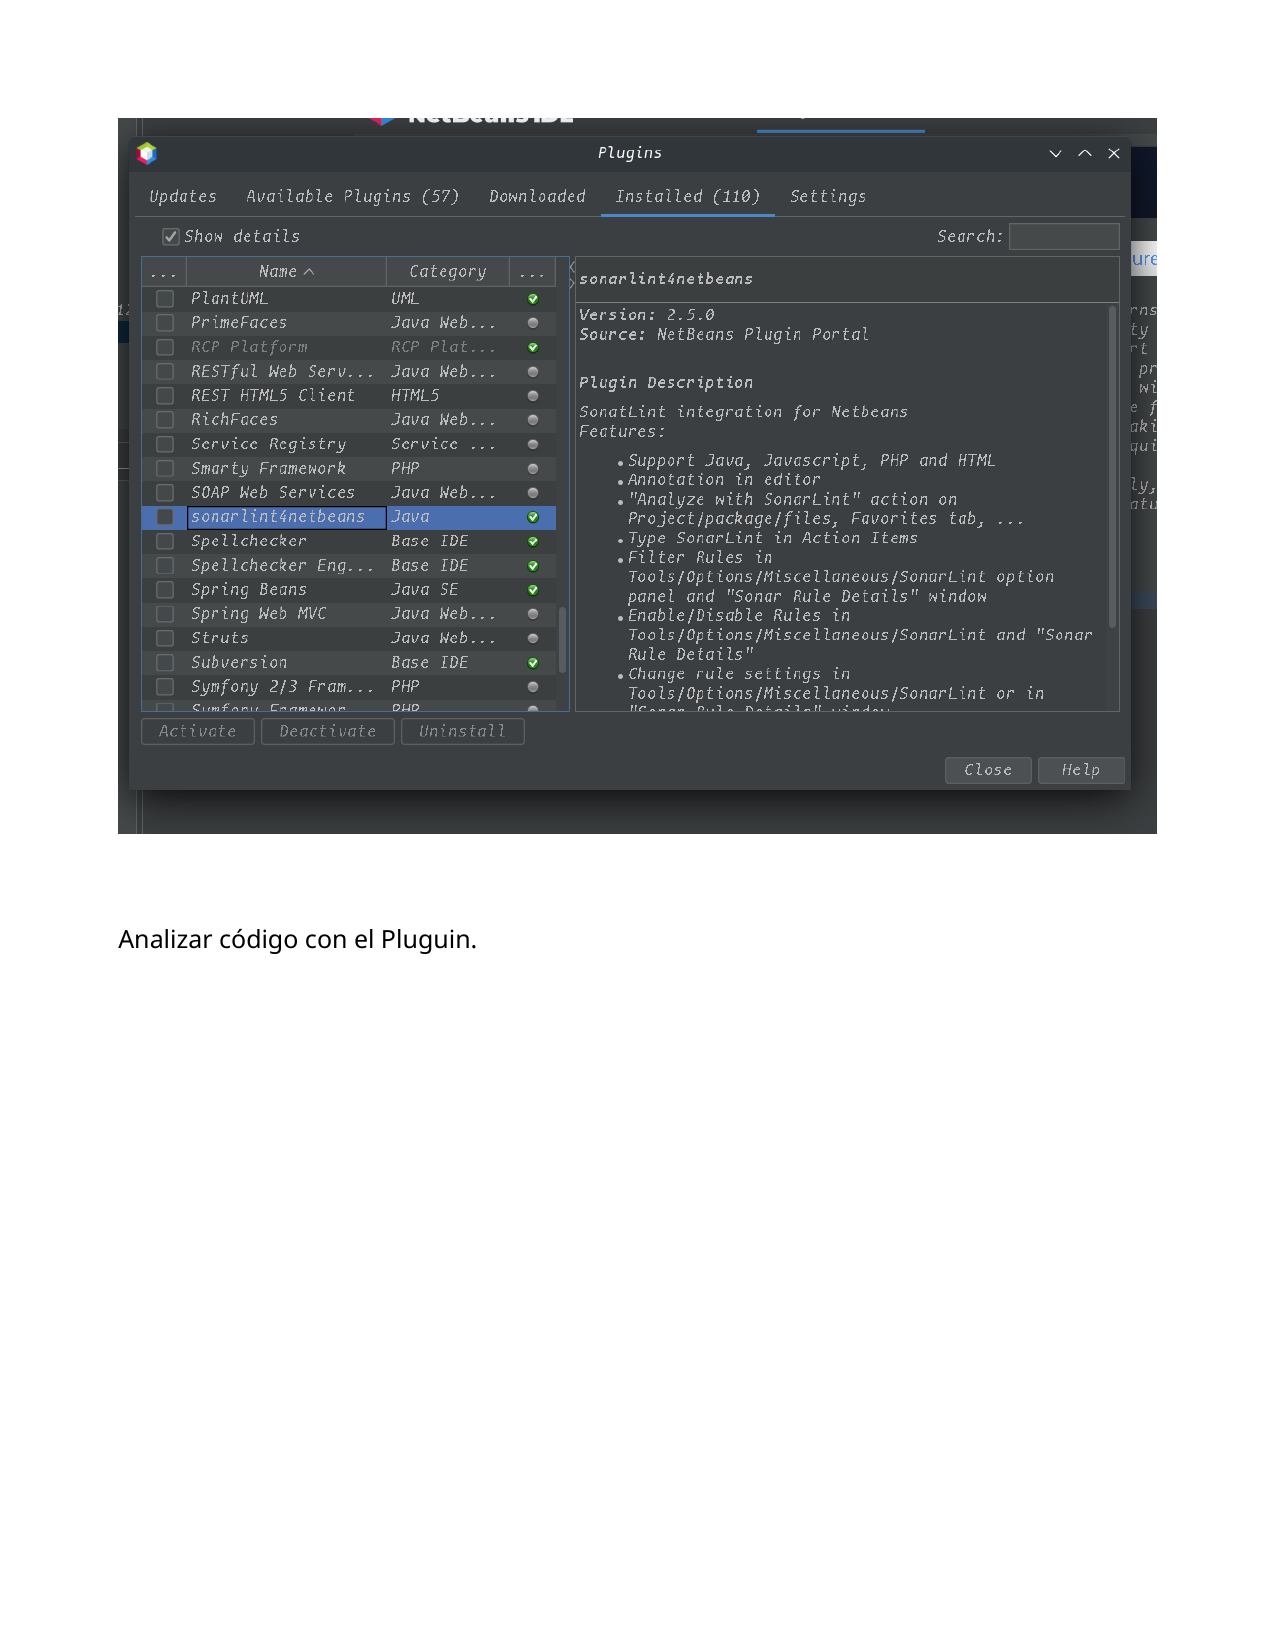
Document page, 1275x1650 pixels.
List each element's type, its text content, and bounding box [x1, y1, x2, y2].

table_header [118, 834, 1157, 868]
text Analizar código con el Pluguin. [118, 922, 1157, 956]
picture [118, 118, 1157, 834]
